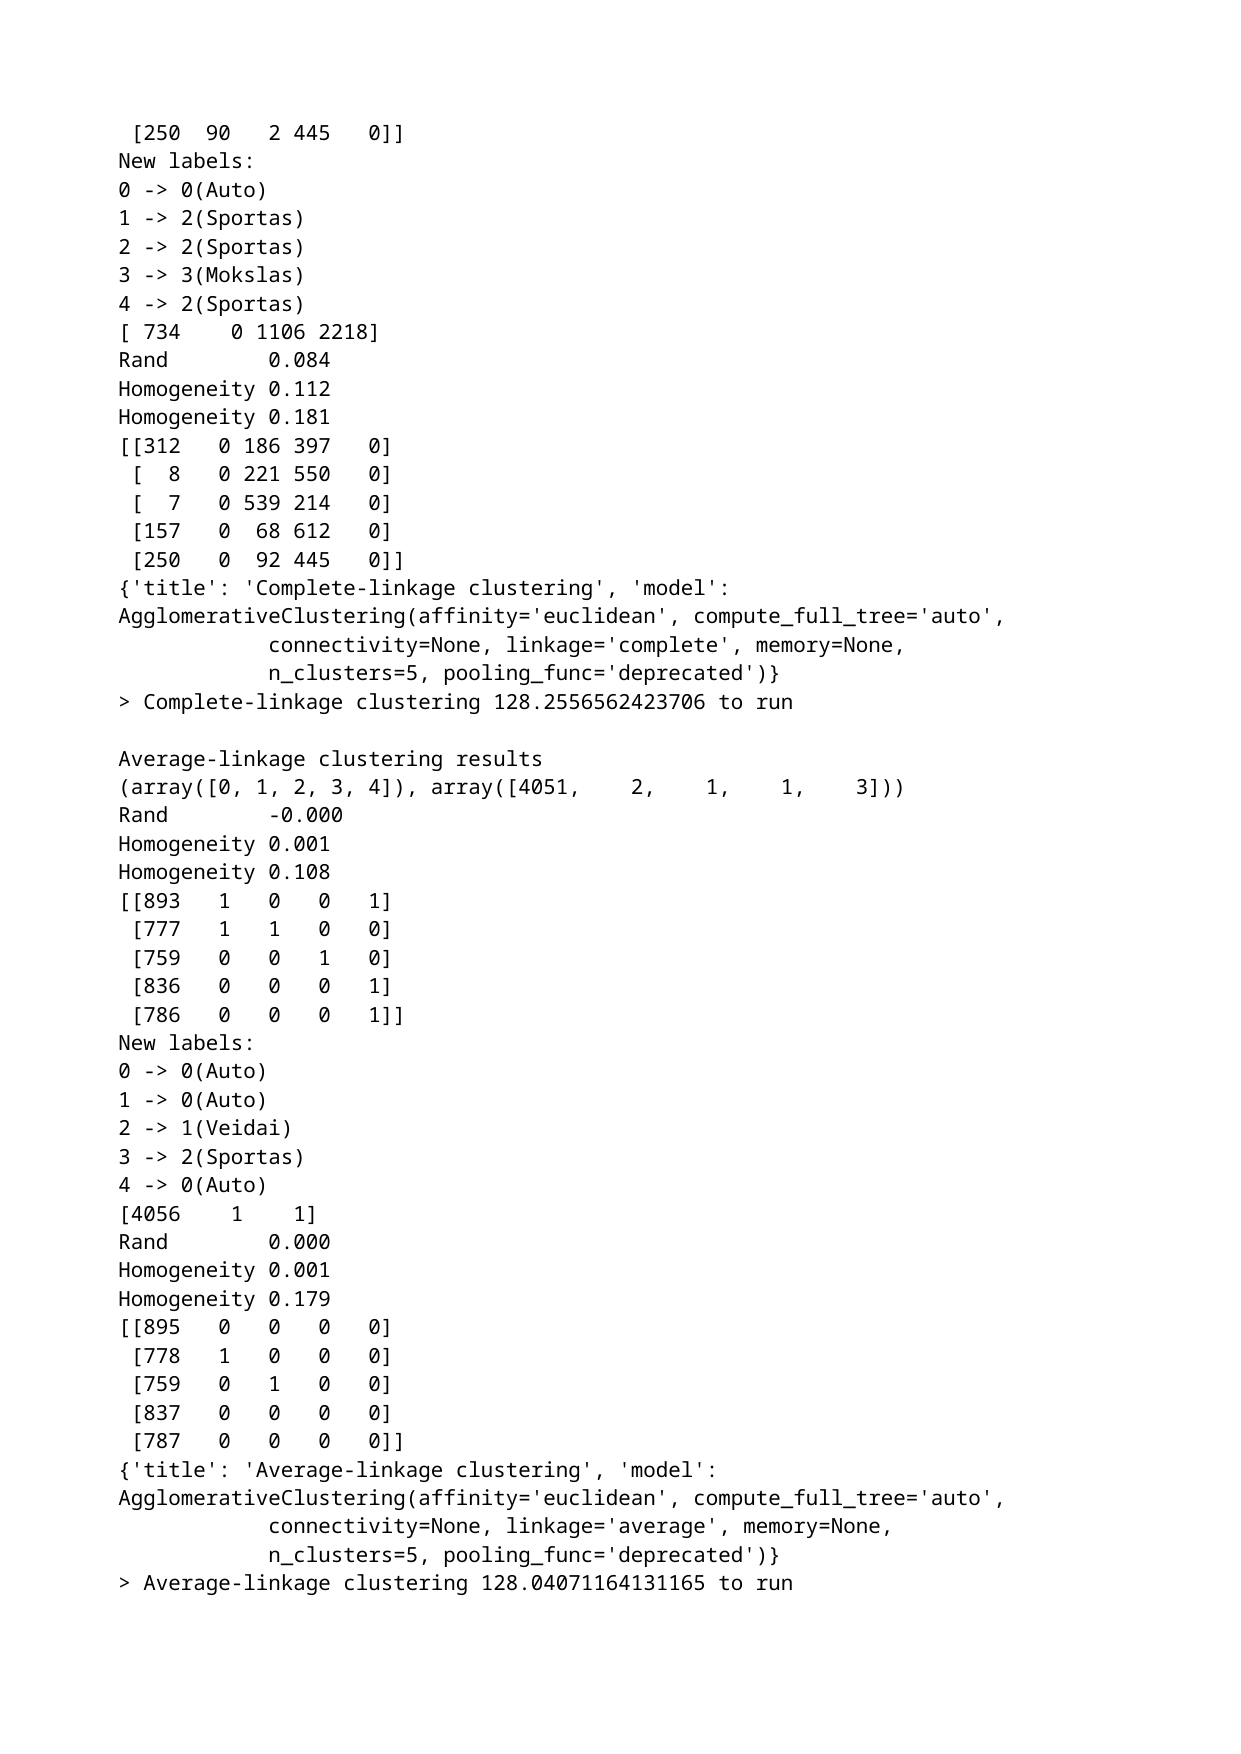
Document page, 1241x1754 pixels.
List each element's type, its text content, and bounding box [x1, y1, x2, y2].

text {'title': 'Average-linkage clustering', 'model': AgglomerativeClustering(affinity='euclidean', compute_full_tree='auto', [118, 1455, 1122, 1512]
text New labels: [118, 1028, 1122, 1057]
text {'title': 'Complete-linkage clustering', 'model': AgglomerativeClustering(affinity='euclidean', compute_full_tree='auto', [118, 573, 1122, 630]
text Homogeneity 0.108 [118, 857, 1122, 886]
text [[312 0 186 397 0] [118, 431, 1122, 459]
text Homogeneity 0.112 [118, 374, 1122, 402]
text [250 90 2 445 0]] [118, 118, 1122, 147]
text [759 0 0 1 0] [118, 943, 1122, 971]
text [759 0 1 0 0] [118, 1369, 1122, 1398]
text connectivity=None, linkage='complete', memory=None, [118, 630, 1122, 658]
text [[895 0 0 0 0] [118, 1312, 1122, 1341]
text 3 -> 2(Sportas) [118, 1142, 1122, 1170]
text [ 7 0 539 214 0] [118, 488, 1122, 516]
text > Average-linkage clustering 128.04071164131165 to run [118, 1568, 1122, 1597]
text [157 0 68 612 0] [118, 516, 1122, 545]
text (array([0, 1, 2, 3, 4]), array([4051, 2, 1, 1, 3])) [118, 772, 1122, 801]
text [778 1 0 0 0] [118, 1341, 1122, 1369]
text n_clusters=5, pooling_func='deprecated')} [118, 1540, 1122, 1568]
text Homogeneity 0.179 [118, 1284, 1122, 1312]
text Rand 0.000 [118, 1227, 1122, 1256]
text [787 0 0 0 0]] [118, 1426, 1122, 1455]
text Homogeneity 0.001 [118, 1256, 1122, 1284]
text 1 -> 2(Sportas) [118, 203, 1122, 232]
text [837 0 0 0 0] [118, 1398, 1122, 1426]
text Rand -0.000 [118, 801, 1122, 829]
text Rand 0.084 [118, 346, 1122, 374]
text [836 0 0 0 1] [118, 971, 1122, 1000]
text New labels: [118, 147, 1122, 175]
text 1 -> 0(Auto) [118, 1085, 1122, 1113]
text 3 -> 3(Mokslas) [118, 260, 1122, 289]
text Homogeneity 0.001 [118, 829, 1122, 857]
text [4056 1 1] [118, 1199, 1122, 1227]
text [250 0 92 445 0]] [118, 545, 1122, 573]
text Average-linkage clustering results [118, 744, 1122, 772]
text [786 0 0 0 1]] [118, 1000, 1122, 1028]
text Homogeneity 0.181 [118, 402, 1122, 431]
text 4 -> 0(Auto) [118, 1170, 1122, 1199]
text 0 -> 0(Auto) [118, 1057, 1122, 1085]
text [ 8 0 221 550 0] [118, 459, 1122, 488]
text 2 -> 1(Veidai) [118, 1113, 1122, 1142]
text 2 -> 2(Sportas) [118, 232, 1122, 260]
text n_clusters=5, pooling_func='deprecated')} [118, 658, 1122, 687]
text [ 734 0 1106 2218] [118, 317, 1122, 346]
text 4 -> 2(Sportas) [118, 289, 1122, 317]
text [777 1 1 0 0] [118, 914, 1122, 943]
text > Complete-linkage clustering 128.2556562423706 to run [118, 687, 1122, 715]
text [[893 1 0 0 1] [118, 886, 1122, 914]
text connectivity=None, linkage='average', memory=None, [118, 1512, 1122, 1540]
text 0 -> 0(Auto) [118, 175, 1122, 203]
